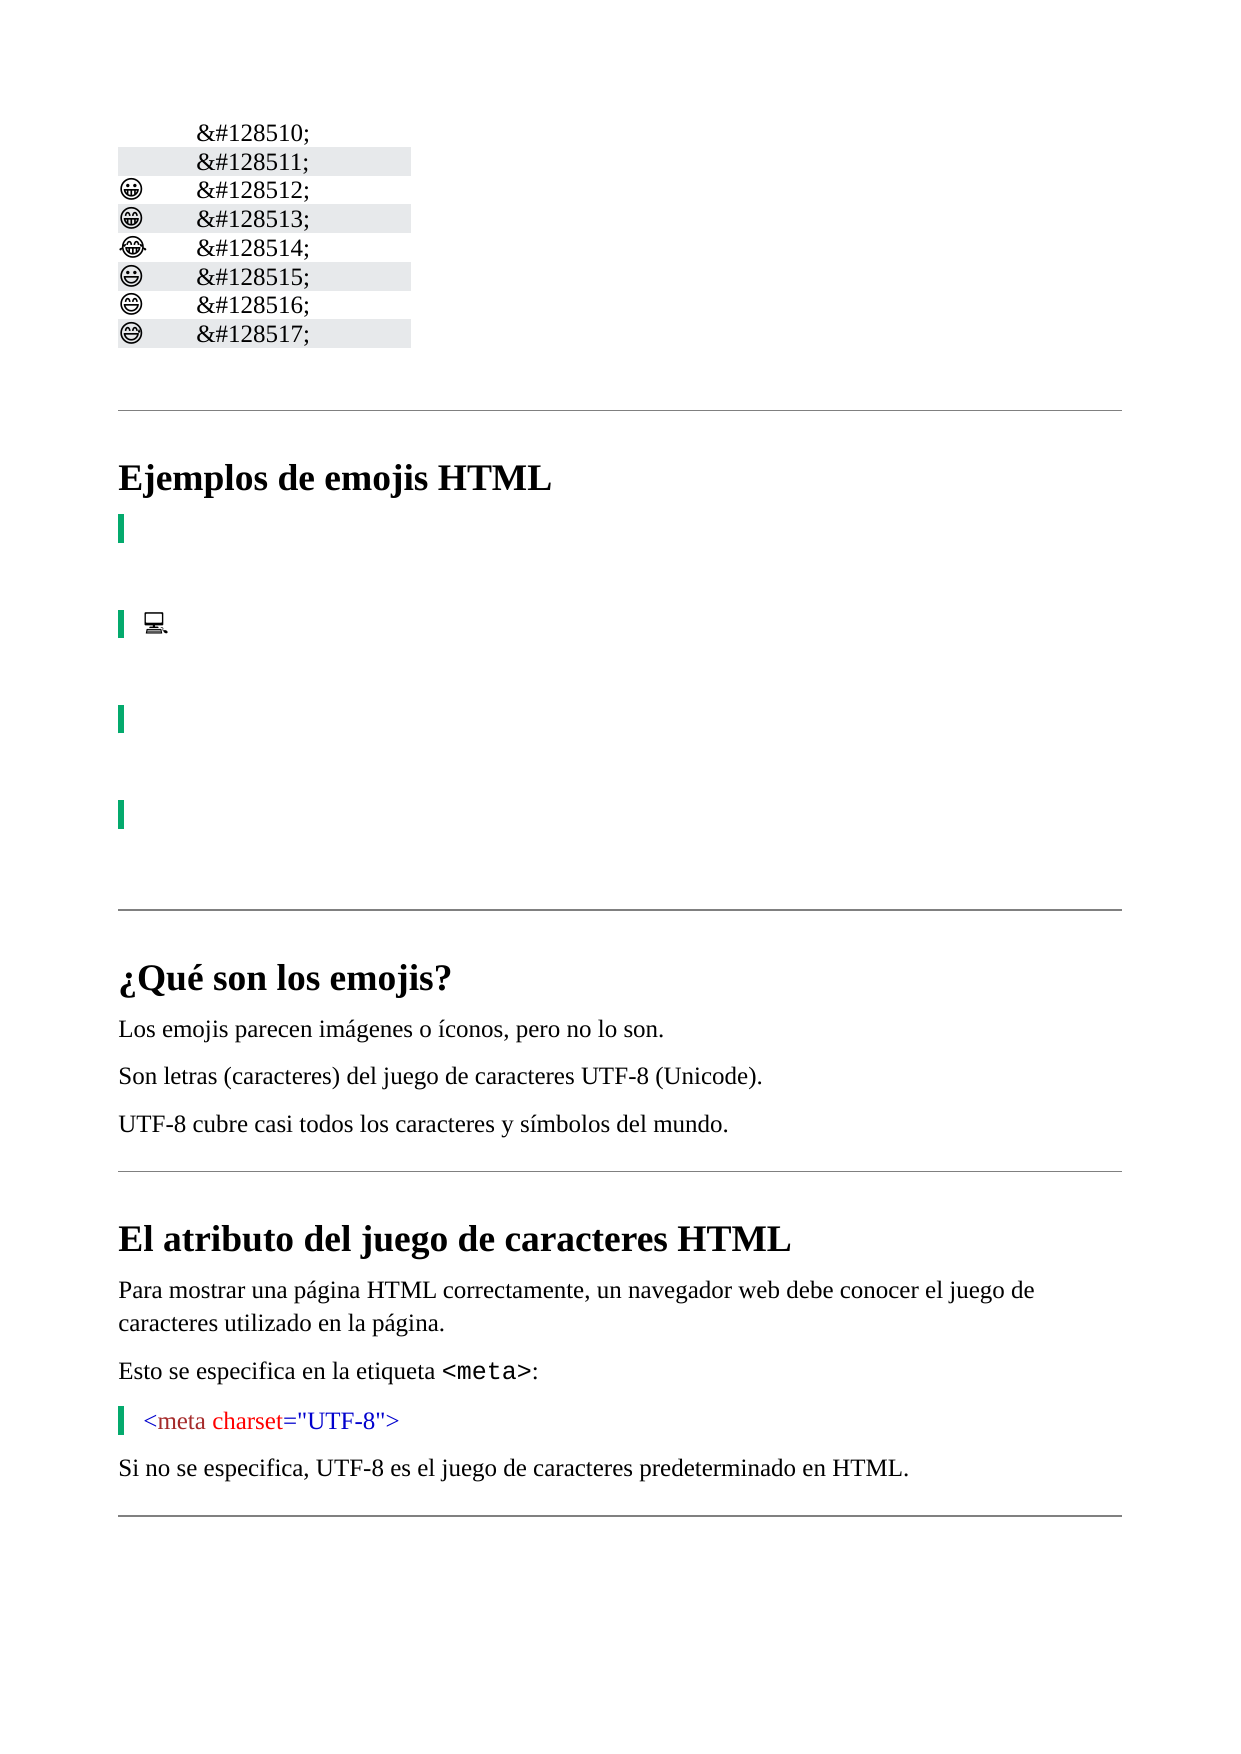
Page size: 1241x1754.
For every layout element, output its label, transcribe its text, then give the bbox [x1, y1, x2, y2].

table_cell 😅 [118, 319, 196, 348]
table_cell 😂 [118, 233, 196, 262]
table_cell &#128515; [196, 262, 411, 291]
text UTF-8 cubre casi todos los caracteres y símbolos del mundo. [118, 1109, 1122, 1138]
table_cell 🗿 [118, 147, 196, 176]
subtitle Ejemplos de emojis HTML [118, 456, 1122, 499]
text 🚀🚁🚂🚃🚄 [124, 514, 1122, 543]
table_cell &#128513; [196, 204, 411, 233]
text Son letras (caracteres) del juego de caracteres UTF-8 (Unicode). [118, 1061, 1122, 1090]
text Esto se especifica en la etiqueta <meta>: [118, 1356, 1122, 1387]
subtitle ¿Qué son los emojis? [118, 955, 1122, 998]
text Si no se especifica, UTF-8 es el juego de caracteres predeterminado en HTML. [118, 1453, 1122, 1482]
text Los emojis parecen imágenes o íconos, pero no lo son. [118, 1014, 1122, 1043]
text 🐂🐃🐄🐅🐆 [124, 800, 1122, 829]
subtitle El atributo del juego de caracteres HTML [118, 1217, 1122, 1260]
table_cell &#128512; [196, 176, 411, 204]
text 💺💻💼💽💾 [118, 609, 1122, 638]
table_cell &#128516; [196, 291, 411, 319]
table_cell 🗾 [118, 118, 196, 147]
text <meta charset="UTF-8"> [124, 1406, 1122, 1435]
table_cell 😀 [118, 176, 196, 204]
text Para mostrar una página HTML correctamente, un navegador web debe conocer el juego de caracteres utilizado en la página. [118, 1275, 1122, 1337]
table_cell 😃 [118, 262, 196, 291]
table_cell &#128511; [196, 147, 411, 176]
table_cell &#128514; [196, 233, 411, 262]
table_cell &#128510; [196, 118, 411, 147]
table_cell 😁 [118, 204, 196, 233]
table_cell &#128517; [196, 319, 411, 348]
table_cell 😄 [118, 291, 196, 319]
text 👮👯👰👱👲 [124, 705, 1122, 733]
